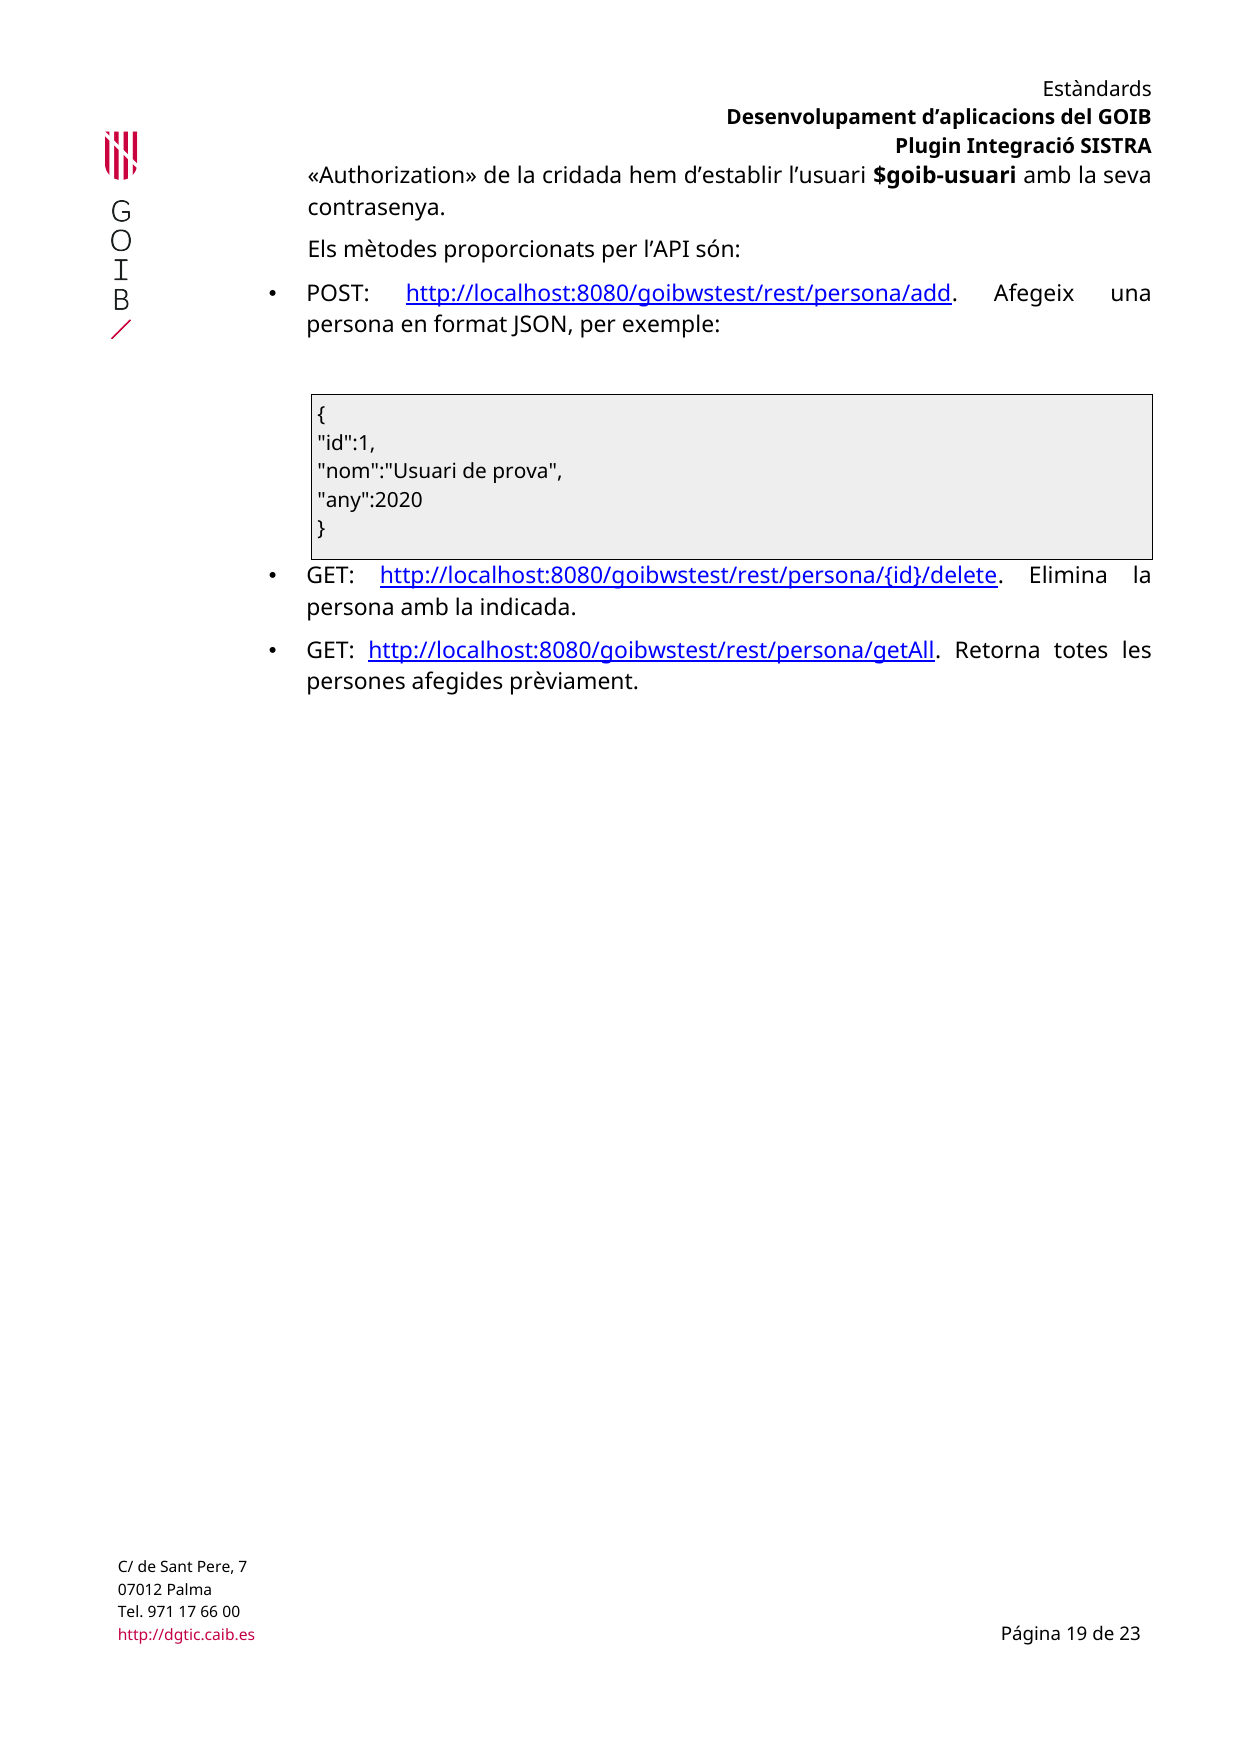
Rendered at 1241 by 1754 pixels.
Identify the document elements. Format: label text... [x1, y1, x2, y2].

table_header { "id":1, "nom":"Usuari de prova", "any":2020 } [312, 395, 1152, 559]
list Els mètodes proporcionats per l’API són: [269, 233, 1152, 265]
list GET: http://localhost:8080/goibwstest/rest/persona/{id}/delete. Elimina la persona amb la indicada. [269, 559, 1152, 622]
list «Authorization» de la cridada hem d’establir l’usuari $goib-usuari amb la seva contrasenya. [269, 159, 1152, 222]
list POST: http://localhost:8080/goibwstest/rest/persona/add. Afegeix una persona en format JSON, per exemple: [269, 276, 1152, 339]
list GET: http://localhost:8080/goibwstest/rest/persona/getAll. Retorna totes les persones afegides prèviament. [269, 634, 1152, 696]
picture [76, 108, 166, 370]
